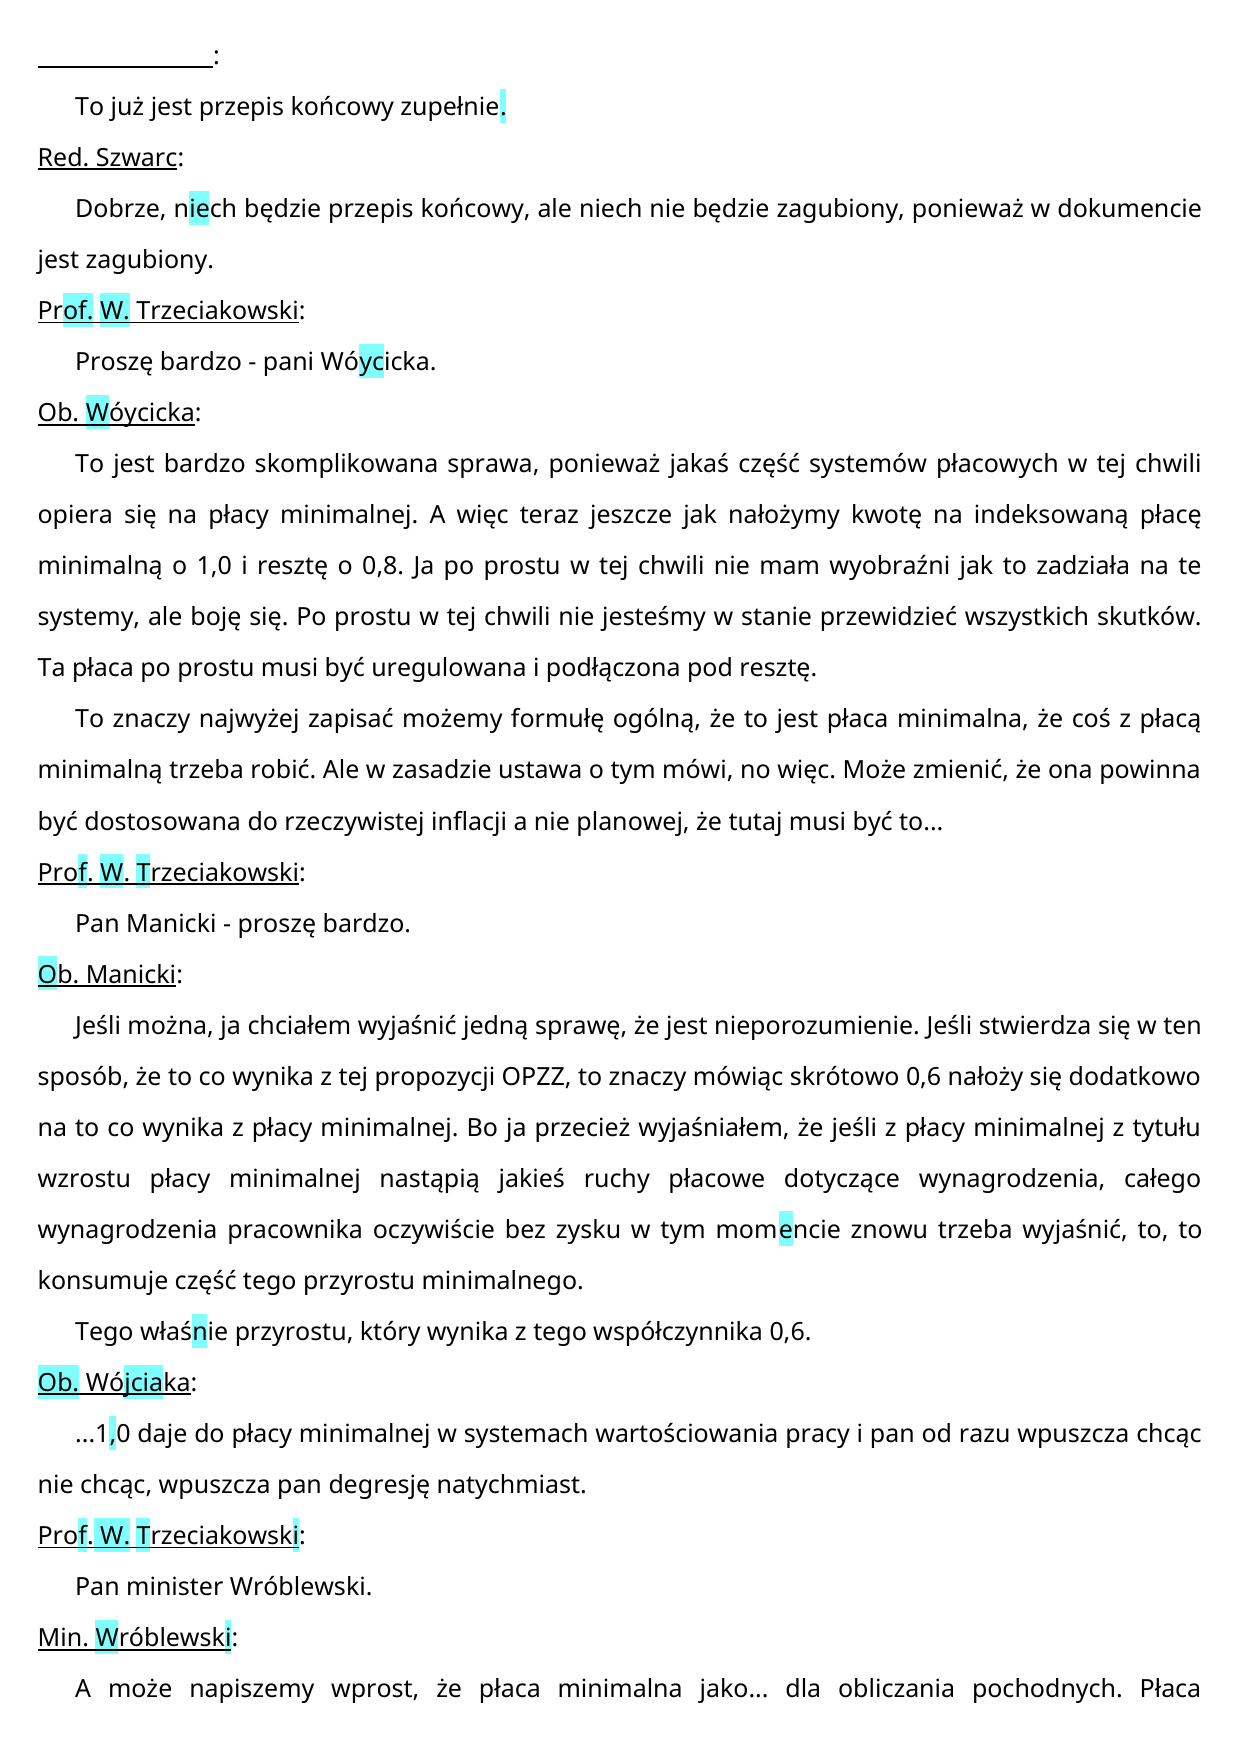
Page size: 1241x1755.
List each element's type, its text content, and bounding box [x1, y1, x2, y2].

text Prof. W. Trzeciakowski: [37, 293, 1203, 327]
text Dobrze, niech będzie przepis końcowy, ale niech nie będzie zagubiony, ponieważ w dokumencie jest zagubiony. [37, 191, 1203, 276]
text Ob. Manicki: [37, 956, 1203, 990]
text Jeśli można, ja chciałem wyjaśnić jedną sprawę, że jest nieporozumienie. Jeśli stwierdza się w ten sposób, że to co wynika z tej propozycji OPZZ, to znaczy mówiąc skrótowo 0,6 nałoży się dodatkowo na to co wynika z płacy minimalnej. Bo ja przecież wyjaśniałem, że jeśli z płacy minimalnej z tytułu wzrostu płacy minimalnej nastąpią jakieś ruchy płacowe dotyczące wynagrodzenia, całego wynagrodzenia pracownika oczywiście bez zysku w tym momencie znowu trzeba wyjaśnić, to, to konsumuje część tego przyrostu minimalnego. [37, 1007, 1203, 1297]
text ...1,0 daje do płacy minimalnej w systemach wartościowania pracy i pan od razu wpuszcza chcąc nie chcąc, wpuszcza pan degresję natychmiast. [37, 1416, 1203, 1501]
text Prof. W. Trzeciakowski: [37, 1518, 1203, 1552]
text : [37, 37, 1203, 72]
text Tego właśnie przyrostu, który wynika z tego współczynnika 0,6. [37, 1313, 1203, 1348]
text Proszę bardzo - pani Wóycicka. [37, 344, 1203, 378]
text Prof. W. Trzeciakowski: [37, 854, 1203, 888]
text A może napiszemy wprost, że płaca minimalna jako... dla obliczania pochodnych. Płaca [37, 1671, 1203, 1705]
text Pan minister Wróblewski. [37, 1569, 1203, 1603]
text Pan Manicki - proszę bardzo. [37, 905, 1203, 939]
text Min. Wróblewski: [37, 1620, 1203, 1654]
text To znaczy najwyżej zapisać możemy formułę ogólną, że to jest płaca minimalna, że coś z płacą minimalną trzeba robić. Ale w zasadzie ustawa o tym mówi, no więc. Może zmienić, że ona powinna być dostosowana do rzeczywistej inflacji a nie planowej, że tutaj musi być to... [37, 701, 1203, 837]
text Ob. Wóycicka: [37, 395, 1203, 429]
text Red. Szwarc: [37, 139, 1203, 174]
text Ob. Wójciaka: [37, 1364, 1203, 1399]
text To już jest przepis końcowy zupełnie. [37, 88, 1203, 123]
text To jest bardzo skomplikowana sprawa, ponieważ jakaś część systemów płacowych w tej chwili opiera się na płacy minimalnej. A więc teraz jeszcze jak nałożymy kwotę na indeksowaną płacę minimalną o 1,0 i resztę o 0,8. Ja po prostu w tej chwili nie mam wyobraźni jak to zadziała na te systemy, ale boję się. Po prostu w tej chwili nie jesteśmy w stanie przewidzieć wszystkich skutków. Ta płaca po prostu musi być uregulowana i podłączona pod resztę. [37, 446, 1203, 684]
